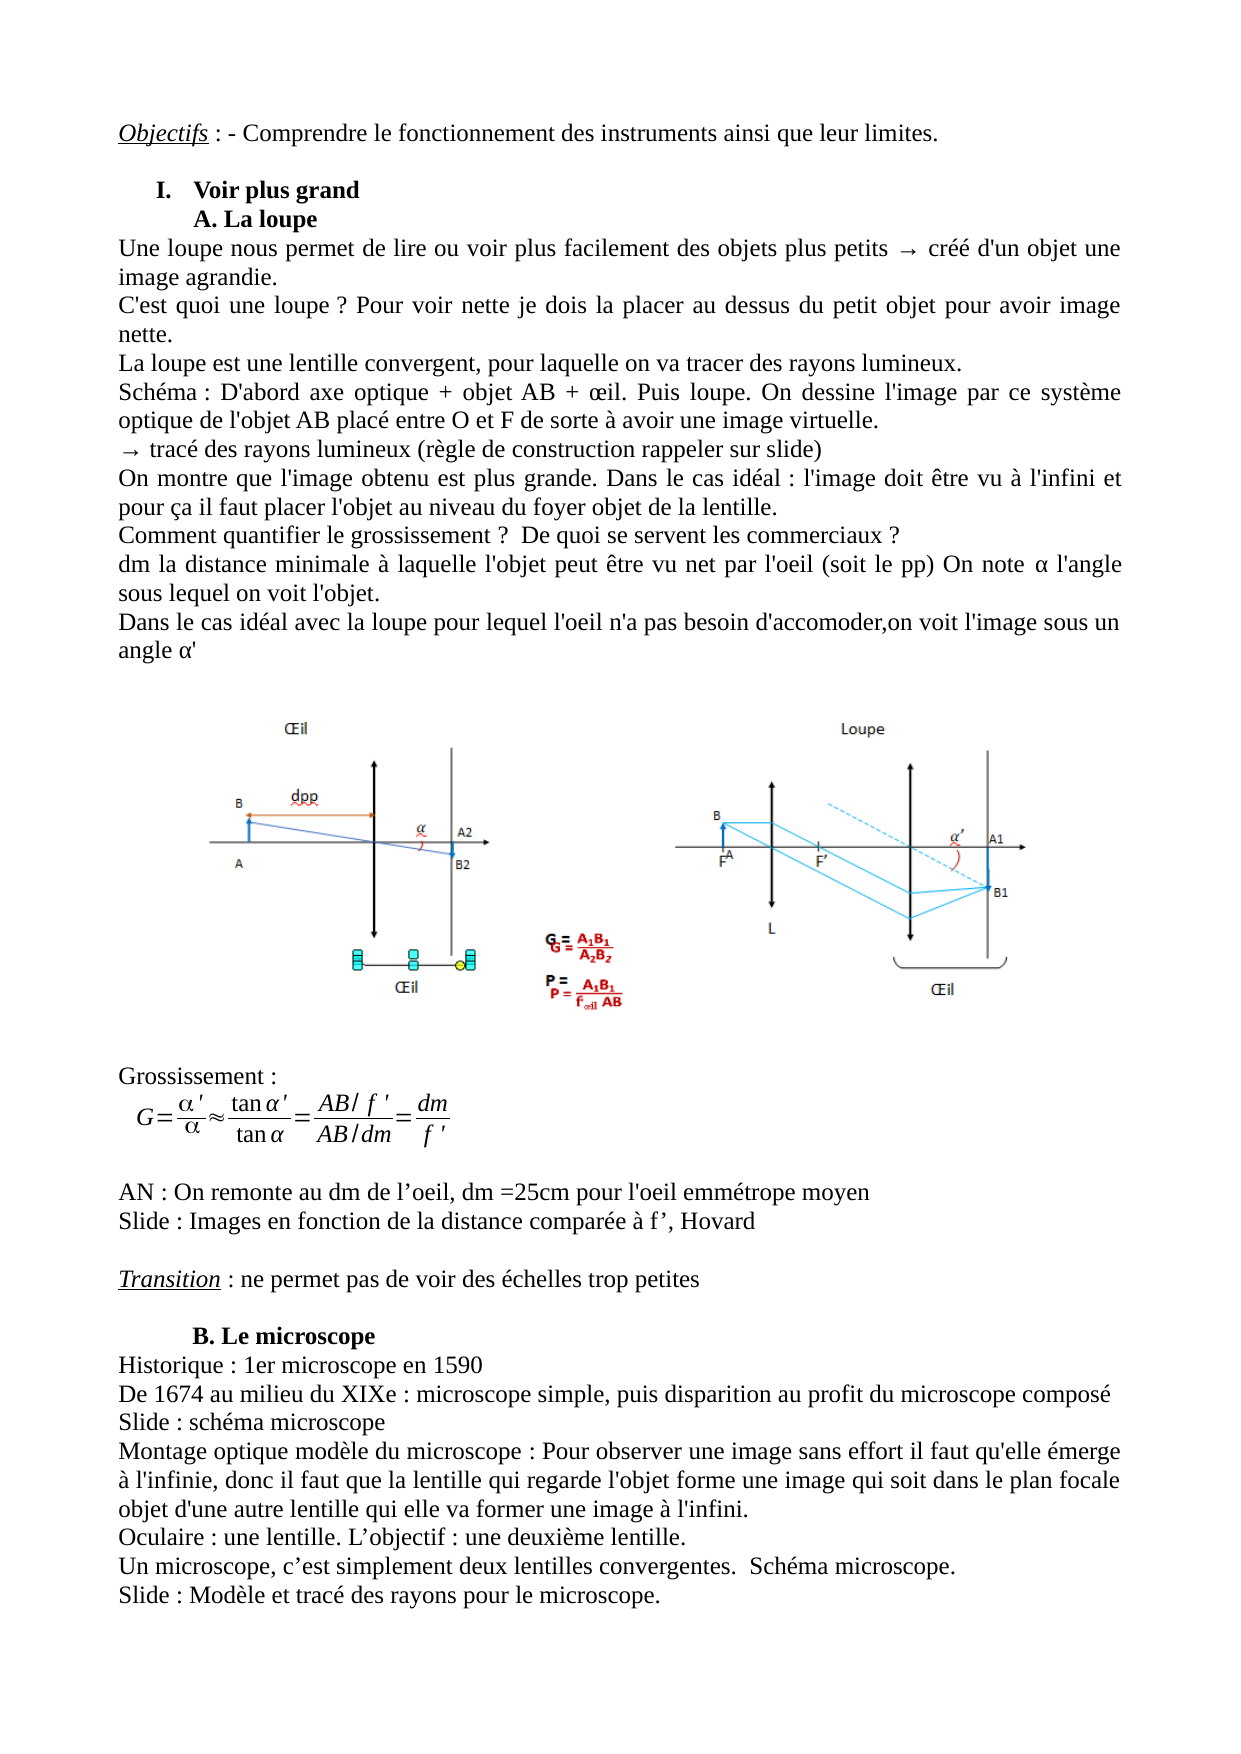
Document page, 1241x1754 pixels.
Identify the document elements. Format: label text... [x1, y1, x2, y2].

text Grossissement : [118, 1061, 1122, 1090]
text Montage optique modèle du microscope : Pour observer une image sans effort il faut qu'elle émerge à l'infinie, donc il faut que la lentille qui regarde l'objet forme une image qui soit dans le plan focale objet d'une autre lentille qui elle va former une image à l'infini. [118, 1436, 1122, 1522]
text On montre que l'image obtenu est plus grande. Dans le cas idéal : l'image doit être vu à l'infini et pour ça il faut placer l'objet au niveau du foyer objet de la lentille. [118, 463, 1122, 521]
text Comment quantifier le grossissement ? De quoi se servent les commerciaux ? [118, 521, 1122, 549]
list A. La loupe [156, 204, 1122, 233]
text dm la distance minimale à laquelle l'objet peut être vu net par l'oeil (soit le pp) On note α l'angle sous lequel on voit l'objet. [118, 549, 1122, 607]
picture [186, 693, 1055, 1033]
text C'est quoi une loupe ? Pour voir nette je dois la placer au dessus du petit objet pour avoir image nette. [118, 291, 1122, 348]
text Slide : schéma microscope [118, 1407, 1122, 1436]
text → tracé des rayons lumineux (règle de construction rappeler sur slide) [118, 434, 1122, 463]
list Voir plus grand [156, 176, 1122, 204]
text Historique : 1er microscope en 1590 [118, 1350, 1122, 1379]
text La loupe est une lentille convergent, pour laquelle on va tracer des rayons lumineux. [118, 348, 1122, 377]
text Dans le cas idéal avec la loupe pour lequel l'oeil n'a pas besoin d'accomoder,on voit l'image sous un angle α' [118, 607, 1122, 664]
text Slide : Modèle et tracé des rayons pour le microscope. [118, 1580, 1122, 1609]
text B. Le microscope [118, 1321, 1122, 1350]
text Transition : ne permet pas de voir des échelles trop petites [118, 1264, 1122, 1292]
text AN : On remonte au dm de l’oeil, dm =25cm pour l'oeil emmétrope moyen [118, 1177, 1122, 1206]
text Objectifs : - Comprendre le fonctionnement des instruments ainsi que leur limites. [118, 118, 1122, 147]
text Schéma : D'abord axe optique + objet AB + œil. Puis loupe. On dessine l'image par ce système optique de l'objet AB placé entre O et F de sorte à avoir une image virtuelle. [118, 377, 1122, 434]
text Oculaire : une lentille. L’objectif : une deuxième lentille. [118, 1522, 1122, 1551]
text Un microscope, c’est simplement deux lentilles convergentes. Schéma microscope. [118, 1551, 1122, 1580]
text De 1674 au milieu du XIXe : microscope simple, puis disparition au profit du microscope composé [118, 1379, 1122, 1407]
text Une loupe nous permet de lire ou voir plus facilement des objets plus petits → créé d'un objet une image agrandie. [118, 233, 1122, 291]
text Slide : Images en fonction de la distance comparée à f’, Hovard [118, 1206, 1122, 1235]
